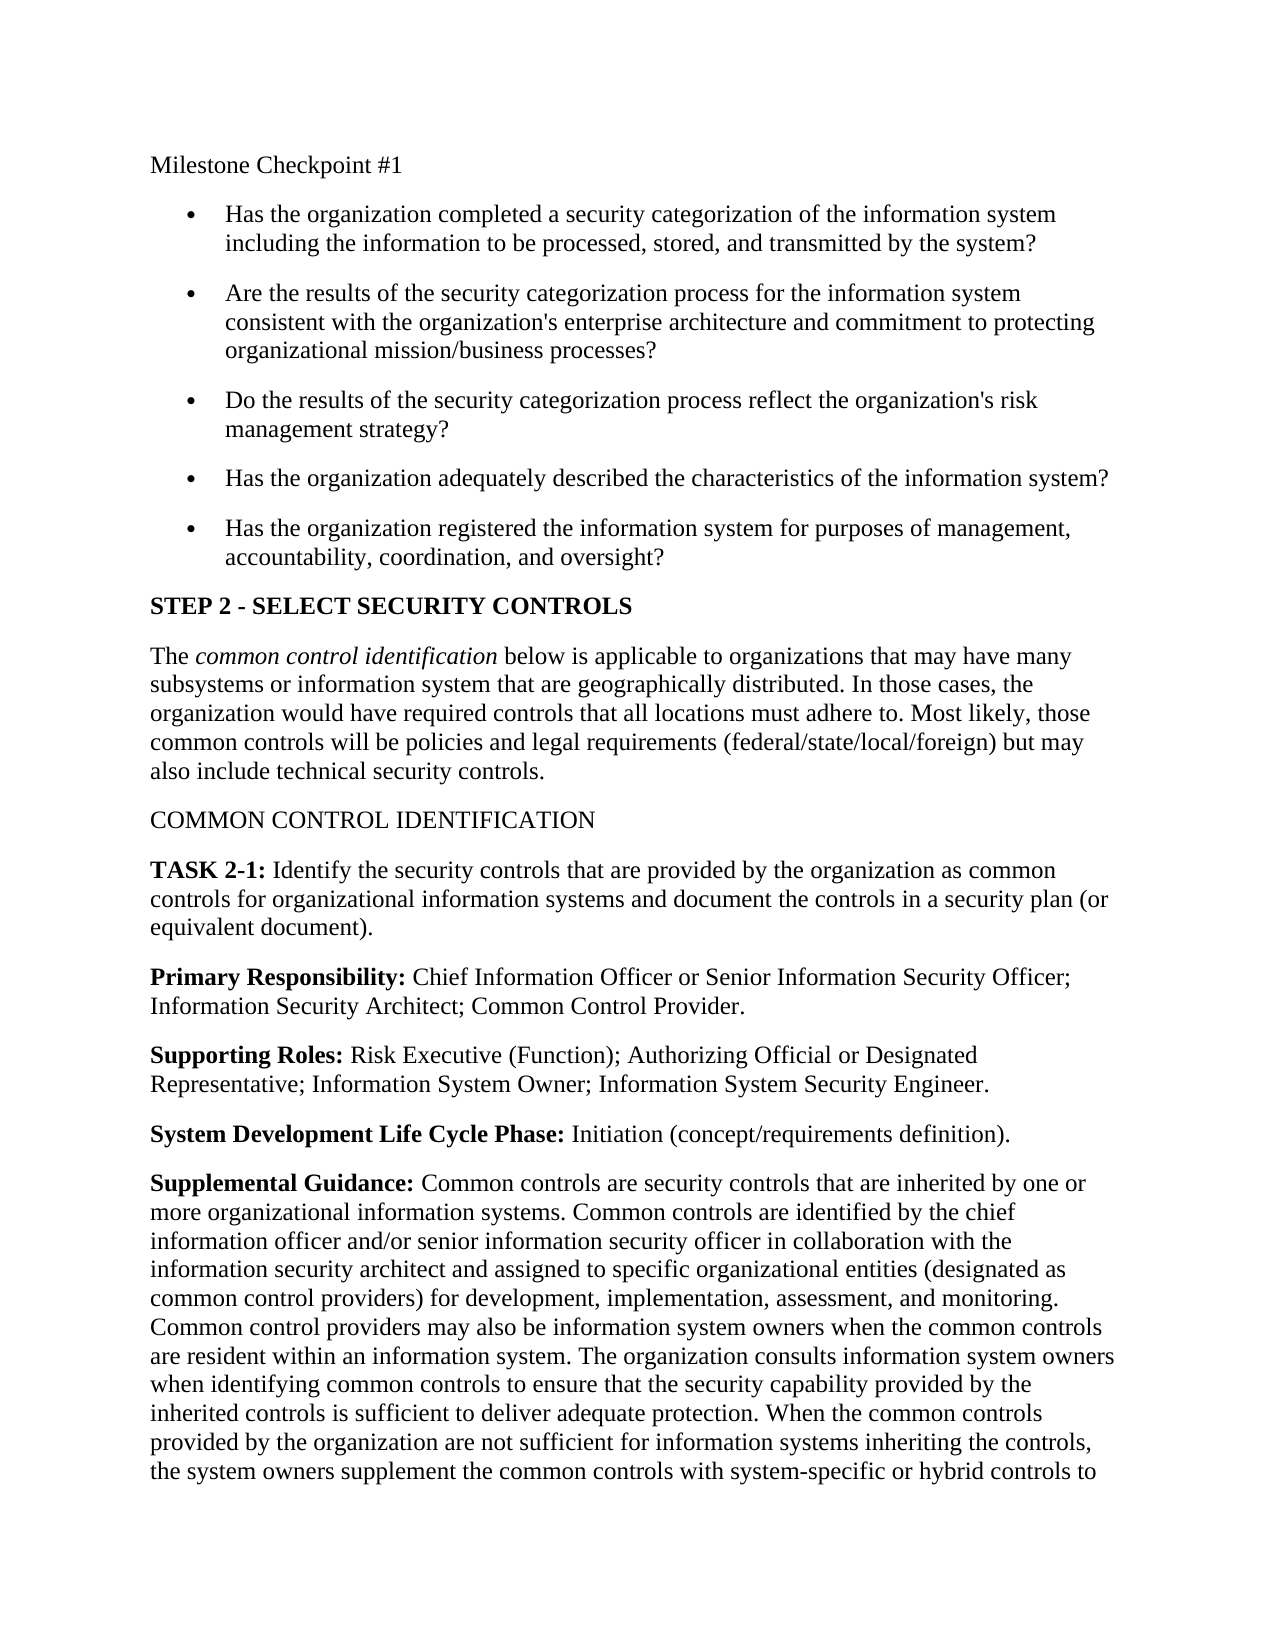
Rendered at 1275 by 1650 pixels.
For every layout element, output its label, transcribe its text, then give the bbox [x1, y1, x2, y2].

text Milestone Checkpoint #1 [150, 150, 1125, 179]
text STEP 2 - SELECT SECURITY CONTROLS [150, 591, 1125, 620]
text TASK 2-1: Identify the security controls that are provided by the organization as common controls for organizational information systems and document the controls in a security plan (or equivalent document). [150, 855, 1125, 941]
text Supporting Roles: Risk Executive (Function); Authorizing Official or Designated Representative; Information System Owner; Information System Security Engineer. [150, 1040, 1125, 1098]
list Has the organization completed a security categorization of the information system including the information to be processed, stored, and transmitted by the system? [187, 199, 1125, 257]
text Supplemental Guidance: Common controls are security controls that are inherited by one or more organizational information systems. Common controls are identified by the chief information officer and/or senior information security officer in collaboration with the information security architect and assigned to specific organizational entities (designated as common control providers) for development, implementation, assessment, and monitoring. Common control providers may also be information system owners when the common controls are resident within an information system. The organization consults information system owners when identifying common controls to ensure that the security capability provided by the inherited controls is sufficient to deliver adequate protection. When the common controls provided by the organization are not sufficient for information systems inheriting the controls, the system owners supplement the common controls with system-specific or hybrid controls to [150, 1168, 1125, 1484]
text System Development Life Cycle Phase: Initiation (concept/requirements definition). [150, 1119, 1125, 1147]
list Has the organization registered the information system for purposes of management, accountability, coordination, and oversight? [187, 513, 1125, 570]
text The common control identification below is applicable to organizations that may have many subsystems or information system that are geographically distributed. In those cases, the organization would have required controls that all locations must adhere to. Most likely, those common controls will be policies and legal requirements (federal/state/local/foreign) but may also include technical security controls. [150, 641, 1125, 784]
list Do the results of the security categorization process reflect the organization's risk management strategy? [187, 385, 1125, 442]
list Are the results of the security categorization process for the information system consistent with the organization's enterprise architecture and commitment to protecting organizational mission/business processes? [187, 278, 1125, 364]
text Primary Responsibility: Chief Information Officer or Senior Information Security Officer; Information Security Architect; Common Control Provider. [150, 962, 1125, 1019]
text COMMON CONTROL IDENTIFICATION [150, 805, 1125, 834]
list Has the organization adequately described the characteristics of the information system? [187, 463, 1125, 492]
